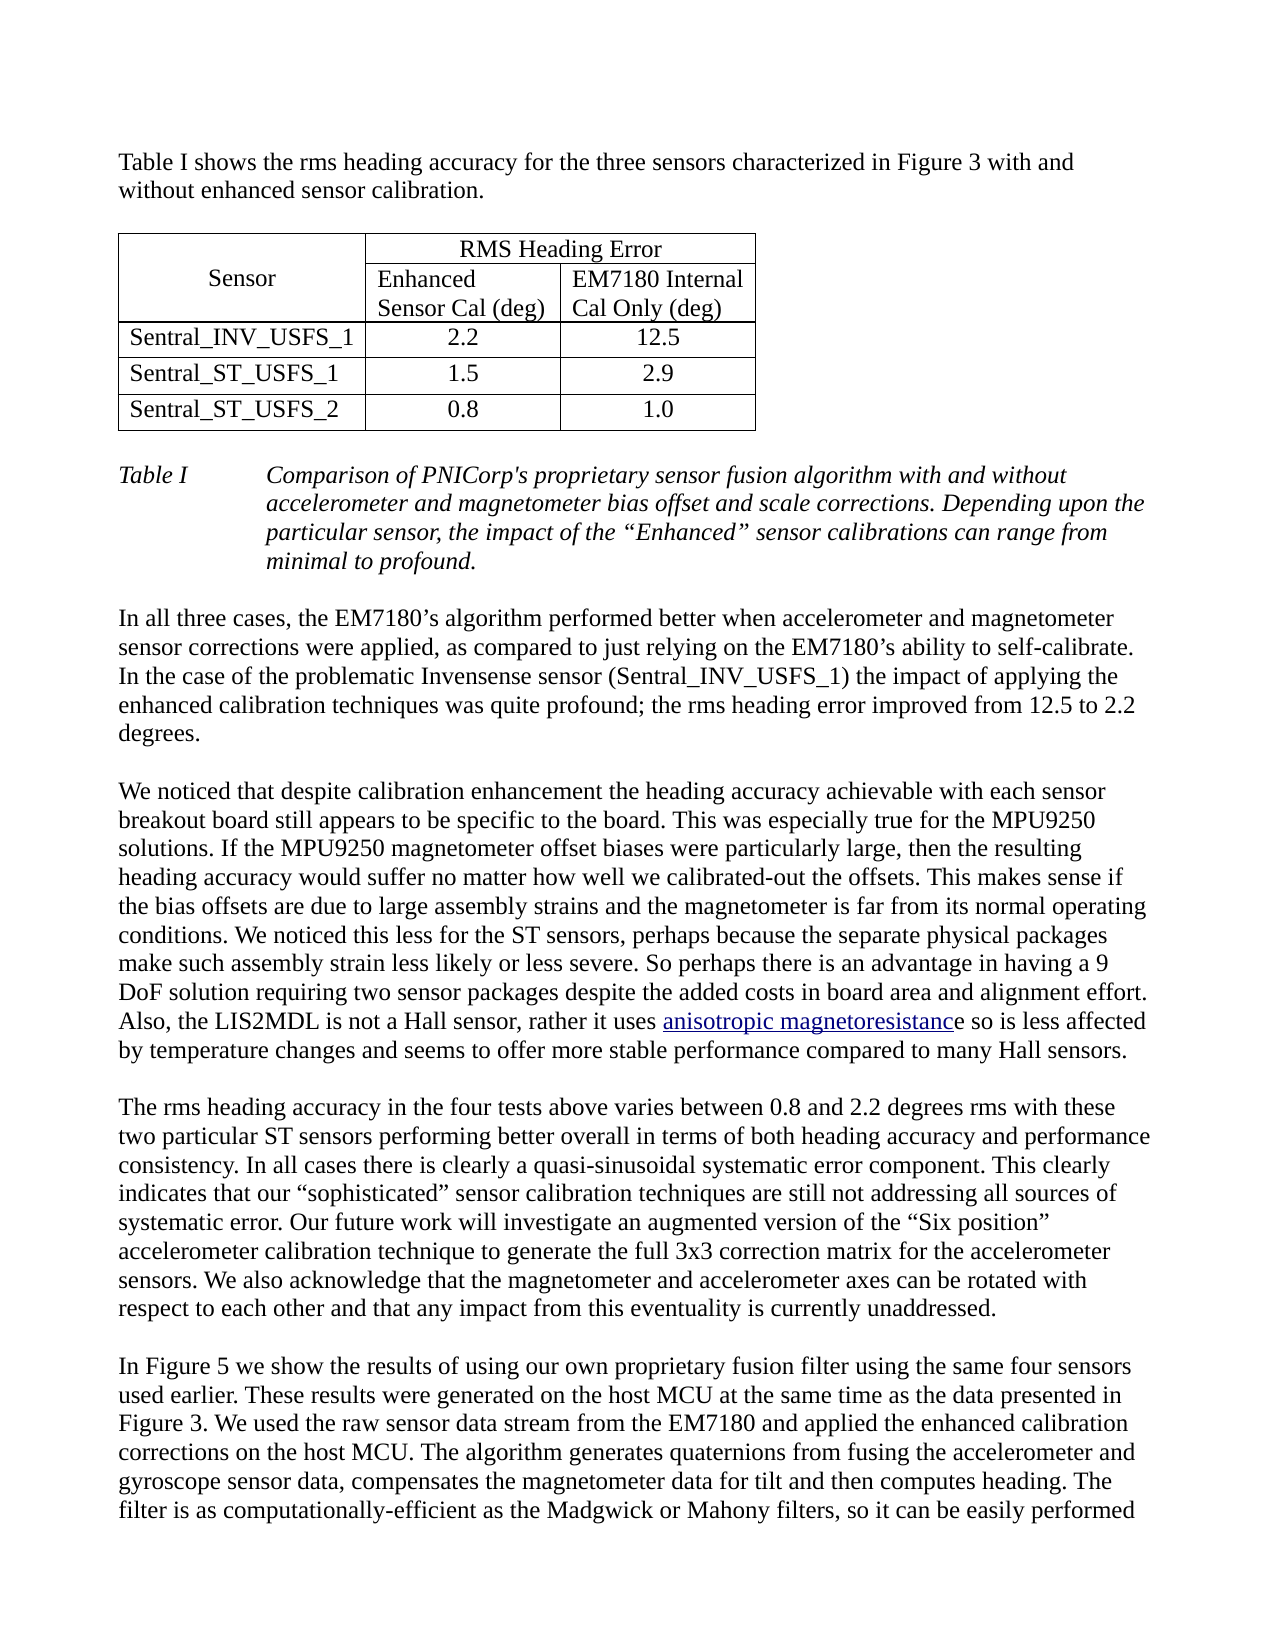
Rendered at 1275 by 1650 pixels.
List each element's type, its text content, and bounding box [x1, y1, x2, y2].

table_cell Sentral_ST_USFS_1 [119, 358, 365, 393]
table_cell 2.2 [366, 323, 560, 357]
text In all three cases, the EM7180’s algorithm performed better when accelerometer and magnetometer sensor corrections were applied, as compared to just relying on the EM7180’s ability to self-calibrate. In the case of the problematic Invensense sensor (Sentral_INV_USFS_1) the impact of applying the enhanced calibration techniques was quite profound; the rms heading error improved from 12.5 to 2.2 degrees. [118, 603, 1157, 747]
table_cell 12.5 [561, 323, 755, 357]
table_cell Sentral_INV_USFS_1 [119, 323, 365, 357]
text We noticed that despite calibration enhancement the heading accuracy achievable with each sensor breakout board still appears to be specific to the board. This was especially true for the MPU9250 solutions. If the MPU9250 magnetometer offset biases were particularly large, then the resulting heading accuracy would suffer no matter how well we calibrated-out the offsets. This makes sense if the bias offsets are due to large assembly strains and the magnetometer is far from its normal operating conditions. We noticed this less for the ST sensors, perhaps because the separate physical packages make such assembly strain less likely or less severe. So perhaps there is an advantage in having a 9 DoF solution requiring two sensor packages despite the added costs in board area and alignment effort. Also, the LIS2MDL is not a Hall sensor, rather it uses anisotropic magnetoresistance so is less affected by temperature changes and seems to offer more stable performance compared to many Hall sensors. [118, 776, 1157, 1063]
table_cell 2.9 [561, 358, 755, 393]
table_cell Enhanced Sensor Cal (deg) [366, 264, 560, 321]
table_cell Sentral_ST_USFS_2 [119, 395, 365, 430]
table_cell 0.8 [366, 395, 560, 430]
text The rms heading accuracy in the four tests above varies between 0.8 and 2.2 degrees rms with these two particular ST sensors performing better overall in terms of both heading accuracy and performance consistency. In all cases there is clearly a quasi-sinusoidal systematic error component. This clearly indicates that our “sophisticated” sensor calibration techniques are still not addressing all sources of systematic error. Our future work will investigate an augmented version of the “Six position” accelerometer calibration technique to generate the full 3x3 correction matrix for the accelerometer sensors. We also acknowledge that the magnetometer and accelerometer axes can be rotated with respect to each other and that any impact from this eventuality is currently unaddressed. [118, 1092, 1157, 1322]
table_cell 1.5 [366, 358, 560, 393]
text Table I shows the rms heading accuracy for the three sensors characterized in Figure 3 with and without enhanced sensor calibration. [118, 147, 1157, 204]
text Table I Comparison of PNICorp's proprietary sensor fusion algorithm with and without accelerometer and magnetometer bias offset and scale corrections. Depending upon the particular sensor, the impact of the “Enhanced” sensor calibrations can range from minimal to profound. [118, 460, 1157, 575]
text In Figure 5 we show the results of using our own proprietary fusion filter using the same four sensors used earlier. These results were generated on the host MCU at the same time as the data presented in Figure 3. We used the raw sensor data stream from the EM7180 and applied the enhanced calibration corrections on the host MCU. The algorithm generates quaternions from fusing the accelerometer and gyroscope sensor data, compensates the magnetometer data for tilt and then computes heading. The filter is as computationally-efficient as the Madgwick or Mahony filters, so it can be easily performed [118, 1351, 1157, 1523]
table_header RMS Heading Error [366, 234, 755, 263]
table_cell EM7180 Internal Cal Only (deg) [561, 264, 755, 321]
table_header Sensor [119, 234, 365, 321]
table_cell 1.0 [561, 395, 755, 430]
